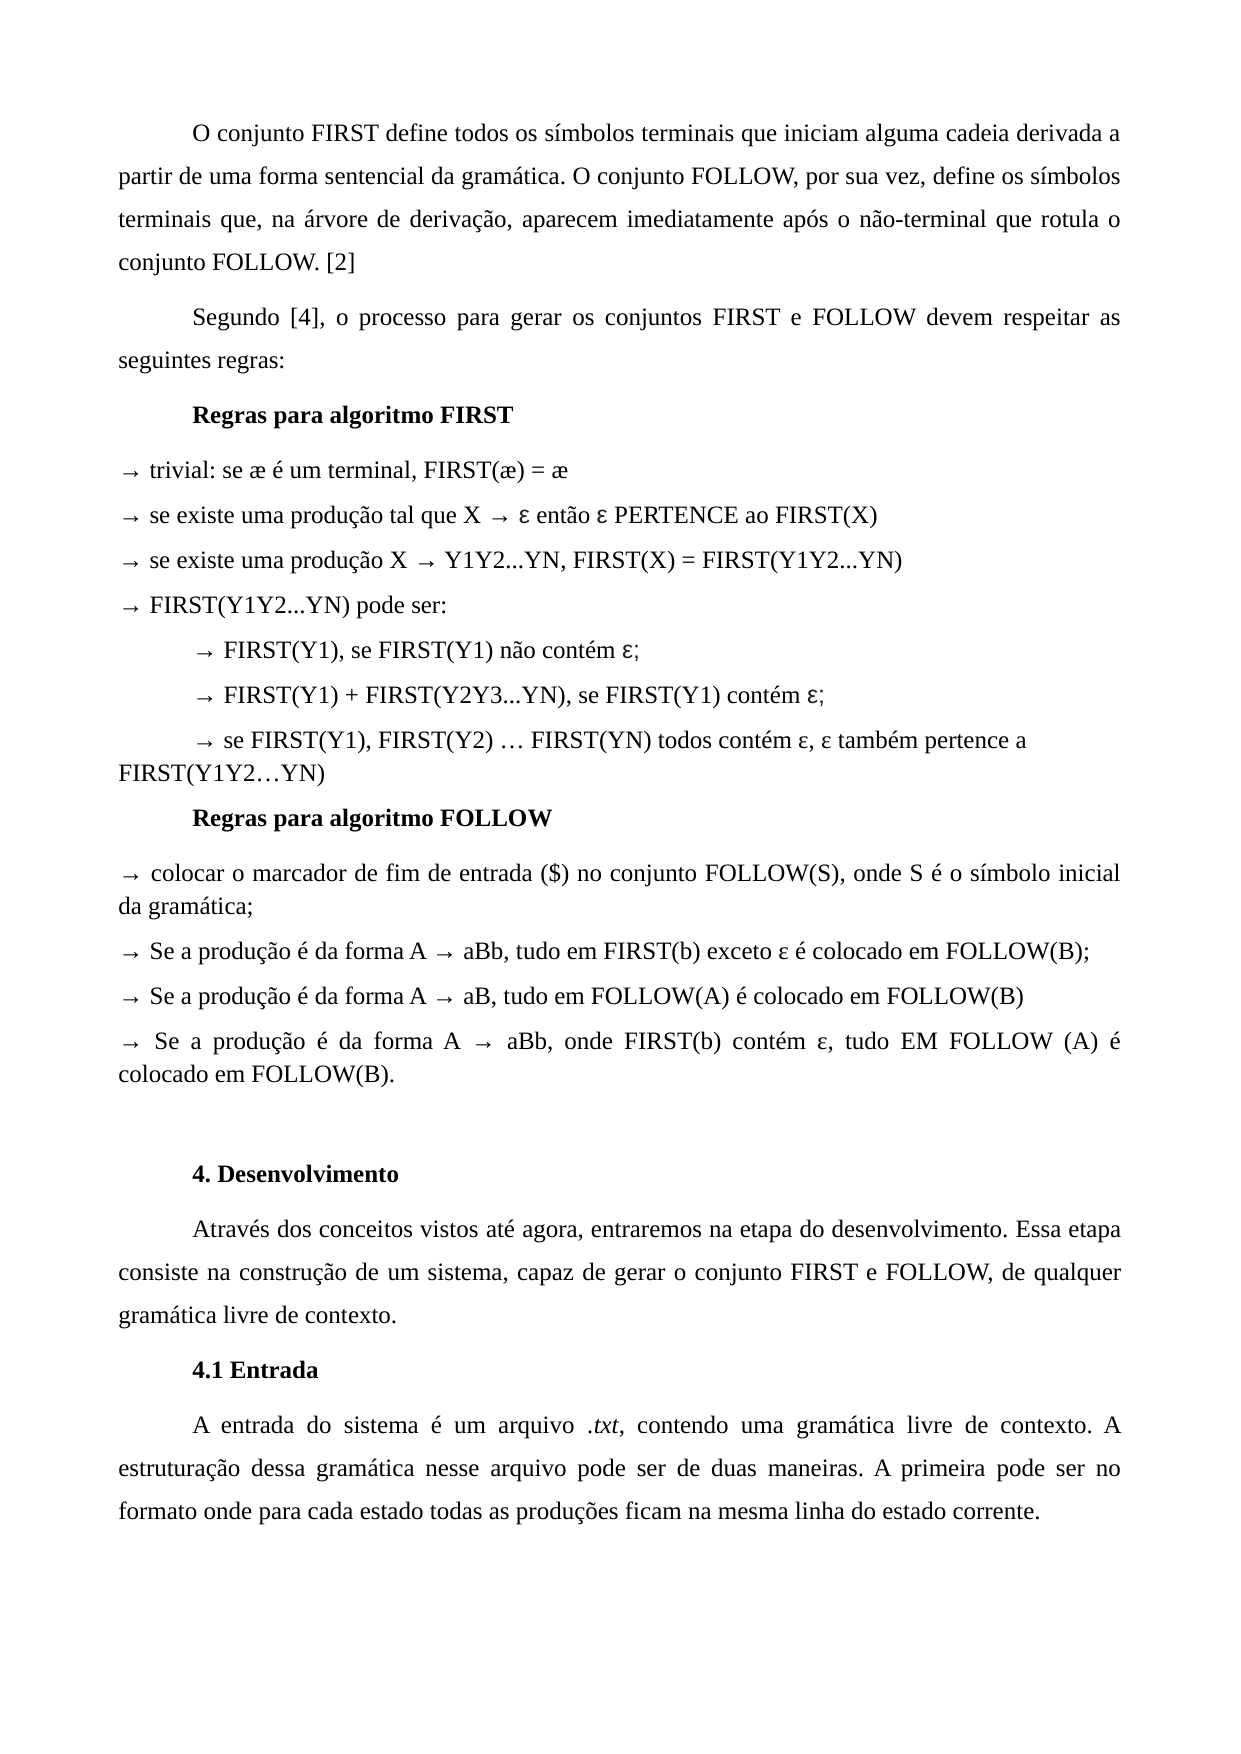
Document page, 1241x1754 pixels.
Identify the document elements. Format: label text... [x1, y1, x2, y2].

text 4. Desenvolvimento [118, 1159, 1122, 1188]
text Através dos conceitos vistos até agora, entraremos na etapa do desenvolvimento. Essa etapa consiste na construção de um sistema, capaz de gerar o conjunto FIRST e FOLLOW, de qualquer gramática livre de contexto. [118, 1214, 1122, 1329]
text → Se a produção é da forma A → aBb, tudo em FIRST(b) exceto ε é colocado em FOLLOW(B); [118, 936, 1122, 965]
text Regras para algoritmo FIRST [118, 401, 1122, 429]
text O conjunto FIRST define todos os símbolos terminais que iniciam alguma cadeia derivada a partir de uma forma sentencial da gramática. O conjunto FOLLOW, por sua vez, define os símbolos terminais que, na árvore de derivação, aparecem imediatamente após o não-terminal que rotula o conjunto FOLLOW. [2] [118, 118, 1122, 276]
text Segundo [4], o processo para gerar os conjuntos FIRST e FOLLOW devem respeitar as seguintes regras: [118, 302, 1122, 374]
text → Se a produção é da forma A → aBb, onde FIRST(b) contém ε, tudo EM FOLLOW (A) é colocado em FOLLOW(B). [118, 1026, 1122, 1088]
text → FIRST(Y1), se FIRST(Y1) não contém ε; [118, 635, 1122, 664]
text → se FIRST(Y1), FIRST(Y2) … FIRST(YN) todos contém ε, ε também pertence a FIRST(Y1Y2…YN) [118, 725, 1122, 787]
text Regras para algoritmo FOLLOW [118, 803, 1122, 832]
text → se existe uma produção X → Y1Y2...YN, FIRST(X) = FIRST(Y1Y2...YN) [118, 546, 1122, 574]
text → FIRST(Y1Y2...YN) pode ser: [118, 590, 1122, 619]
text 4.1 Entrada [118, 1355, 1122, 1384]
text → se existe uma produção tal que X → ε então ε PERTENCE ao FIRST(X) [118, 501, 1122, 529]
text → trivial: se æ é um terminal, FIRST(æ) = æ [118, 456, 1122, 484]
text A entrada do sistema é um arquivo .txt, contendo uma gramática livre de contexto. A estruturação dessa gramática nesse arquivo pode ser de duas maneiras. A primeira pode ser no formato onde para cada estado todas as produções ficam na mesma linha do estado corrente. [118, 1410, 1122, 1525]
text → colocar o marcador de fim de entrada ($) no conjunto FOLLOW(S), onde S é o símbolo inicial da gramática; [118, 858, 1122, 920]
text → Se a produção é da forma A → aB, tudo em FOLLOW(A) é colocado em FOLLOW(B) [118, 981, 1122, 1010]
text → FIRST(Y1) + FIRST(Y2Y3...YN), se FIRST(Y1) contém ε; [118, 680, 1122, 709]
